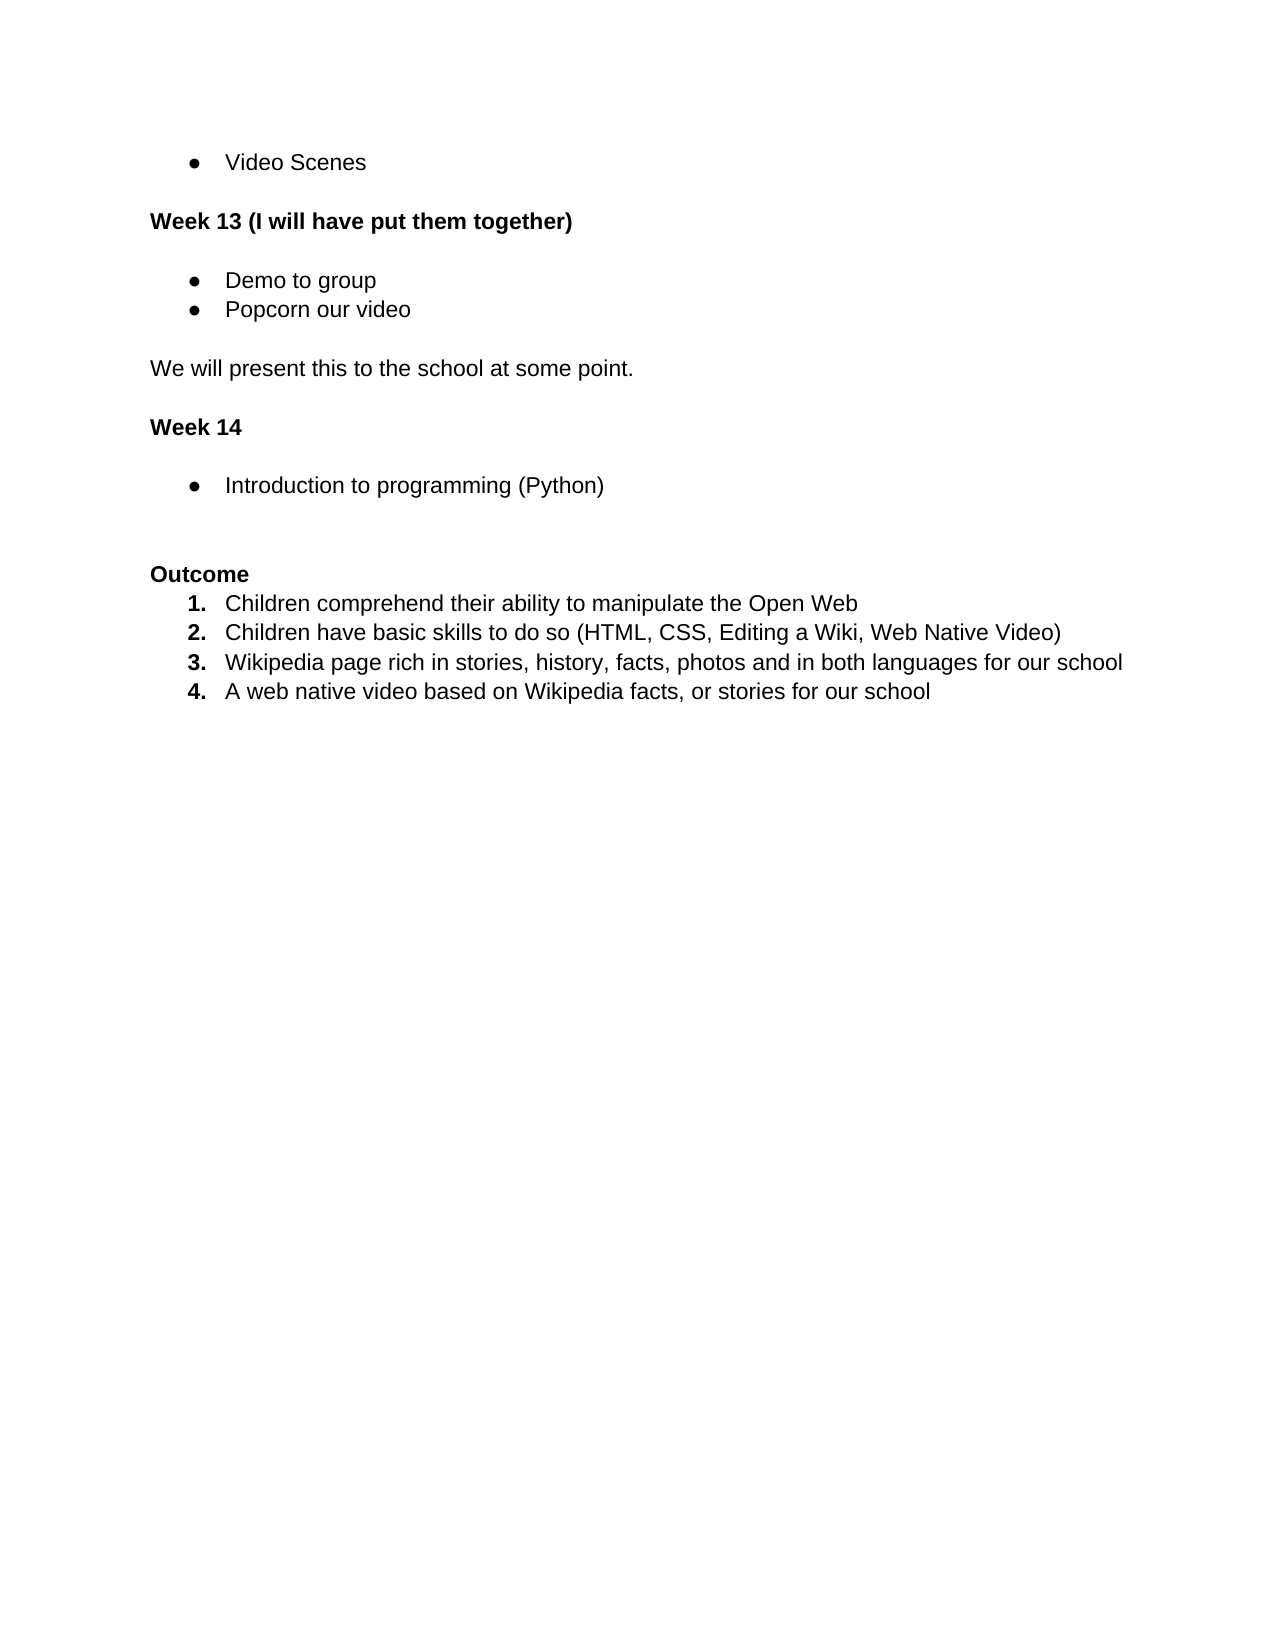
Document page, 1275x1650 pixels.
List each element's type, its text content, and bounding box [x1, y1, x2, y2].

list Popcorn our video [187, 297, 1125, 322]
list Introduction to programming (Python) [187, 473, 1125, 499]
list Video Scenes [187, 150, 1125, 176]
list Demo to group [187, 267, 1125, 293]
list Wikipedia page rich in stories, history, facts, photos and in both languages for our school [187, 649, 1125, 675]
text Week 14 [150, 414, 1125, 440]
text Week 13 (I will have put them together) [150, 209, 1125, 234]
text We will present this to the school at some point. [150, 356, 1125, 381]
list Children comprehend their ability to manipulate the Open Web [187, 591, 1125, 616]
text Outcome [150, 561, 1125, 587]
list A web native video based on Wikipedia facts, or stories for our school [187, 679, 1125, 704]
list Children have basic skills to do so (HTML, CSS, Editing a Wiki, Web Native Video) [187, 620, 1125, 646]
